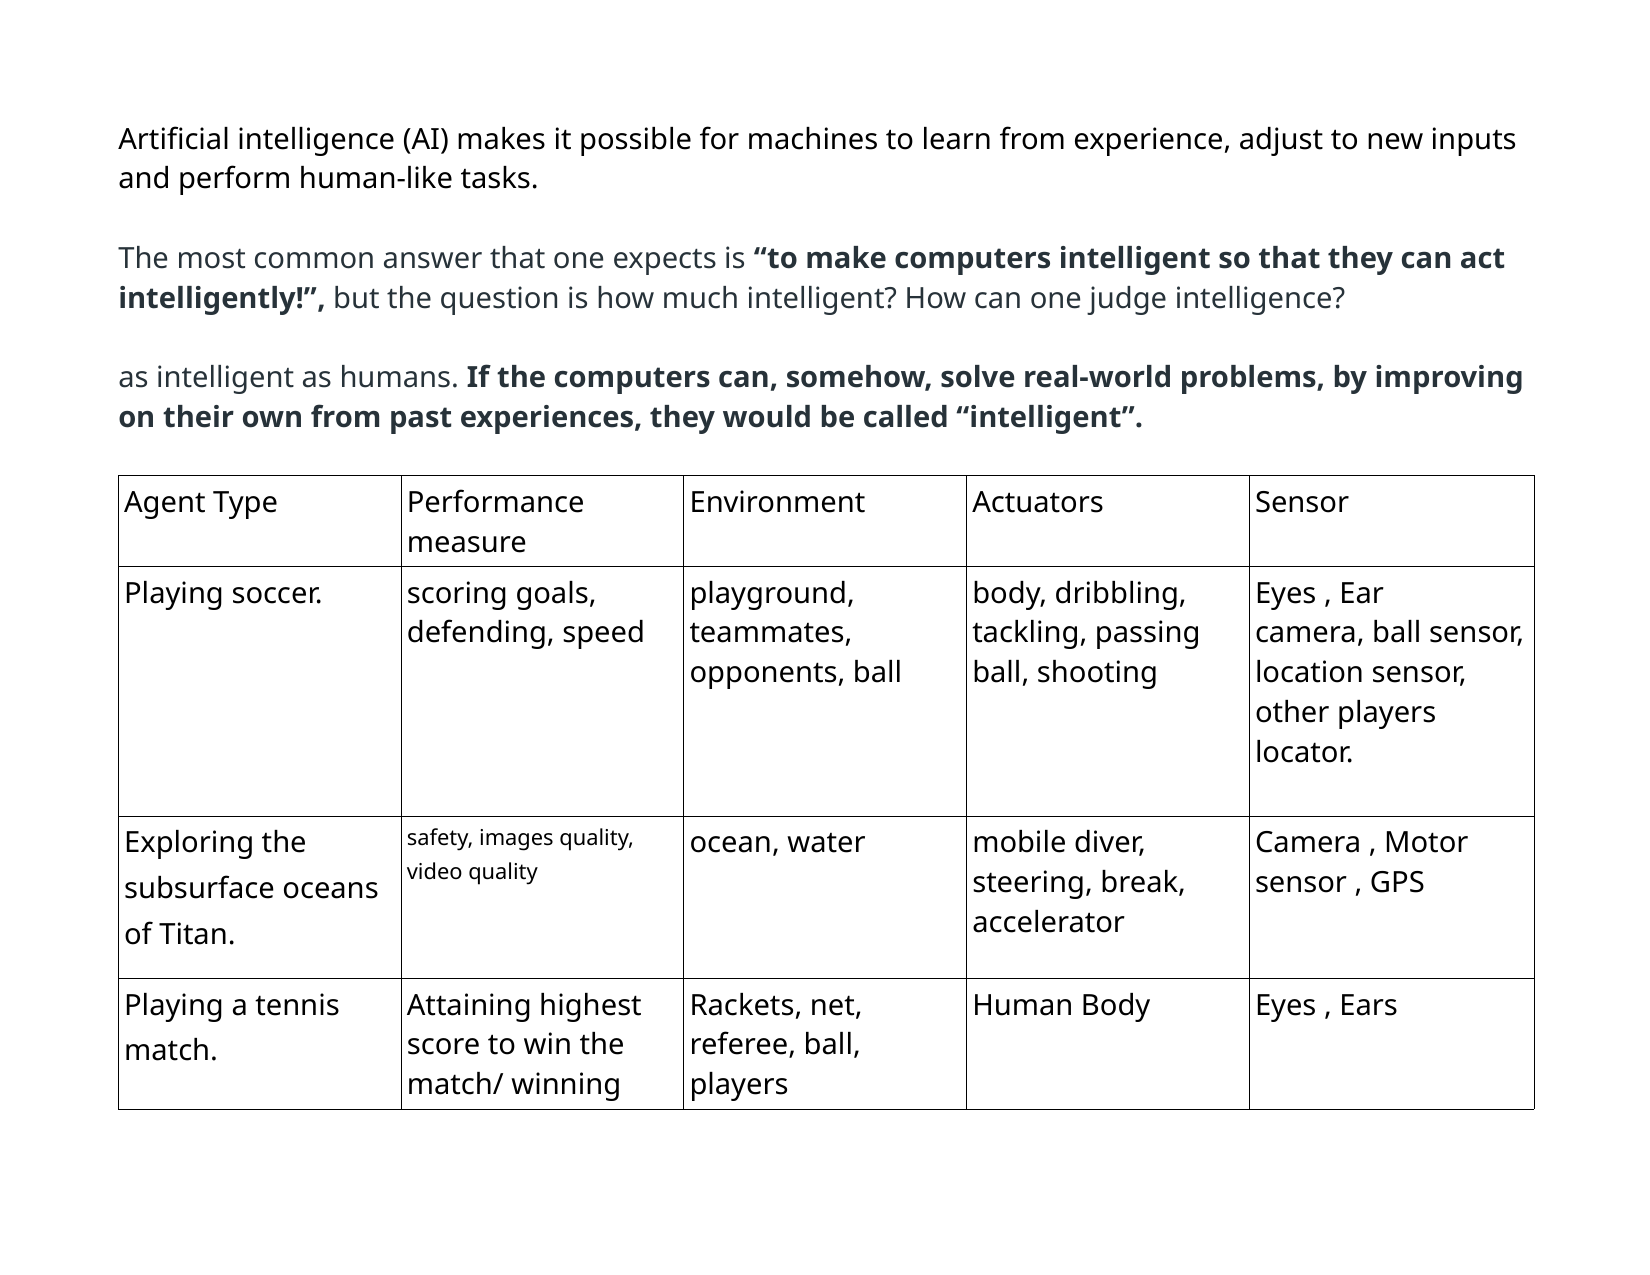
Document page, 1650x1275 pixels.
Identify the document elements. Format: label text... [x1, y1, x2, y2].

table_cell Human Body [967, 979, 1249, 1109]
table_cell playground, teammates, opponents, ball [684, 567, 966, 816]
table_cell mobile diver, steering, break, accelerator [967, 817, 1249, 978]
text The most common answer that one expects is “to make computers intelligent so that they can act intelligently!”, but the question is how much intelligent? How can one judge intelligence? [118, 237, 1532, 317]
table_cell safety, images quality, video quality [402, 817, 683, 978]
table_cell Eyes , Ear camera, ball sensor, location sensor, other players locator. [1250, 567, 1534, 816]
table_cell Camera , Motor sensor , GPS [1250, 817, 1534, 978]
table_cell Playing soccer. [119, 567, 401, 816]
table_cell Playing a tennis match. [119, 979, 401, 1109]
table_cell scoring goals, defending, speed [402, 567, 683, 816]
text as intelligent as humans. If the computers can, somehow, solve real-world problems, by improving on their own from past experiences, they would be called “intelligent”. [118, 356, 1532, 436]
table_header Agent Type [119, 476, 401, 566]
table_cell Eyes , Ears [1250, 979, 1534, 1109]
table_header Performance measure [402, 476, 683, 566]
table_header Environment [684, 476, 966, 566]
table_cell ocean, water [684, 817, 966, 978]
table_cell body, dribbling, tackling, passing ball, shooting [967, 567, 1249, 816]
table_header Actuators [967, 476, 1249, 566]
text Artificial intelligence (AI) makes it possible for machines to learn from experience, adjust to new inputs and perform human-like tasks. [118, 118, 1532, 197]
table_cell Exploring the subsurface oceans of Titan. [119, 817, 401, 978]
table_cell Rackets, net, referee, ball, players [684, 979, 966, 1109]
table_header Sensor [1250, 476, 1534, 566]
table_cell Attaining highest score to win the match/ winning [402, 979, 683, 1109]
